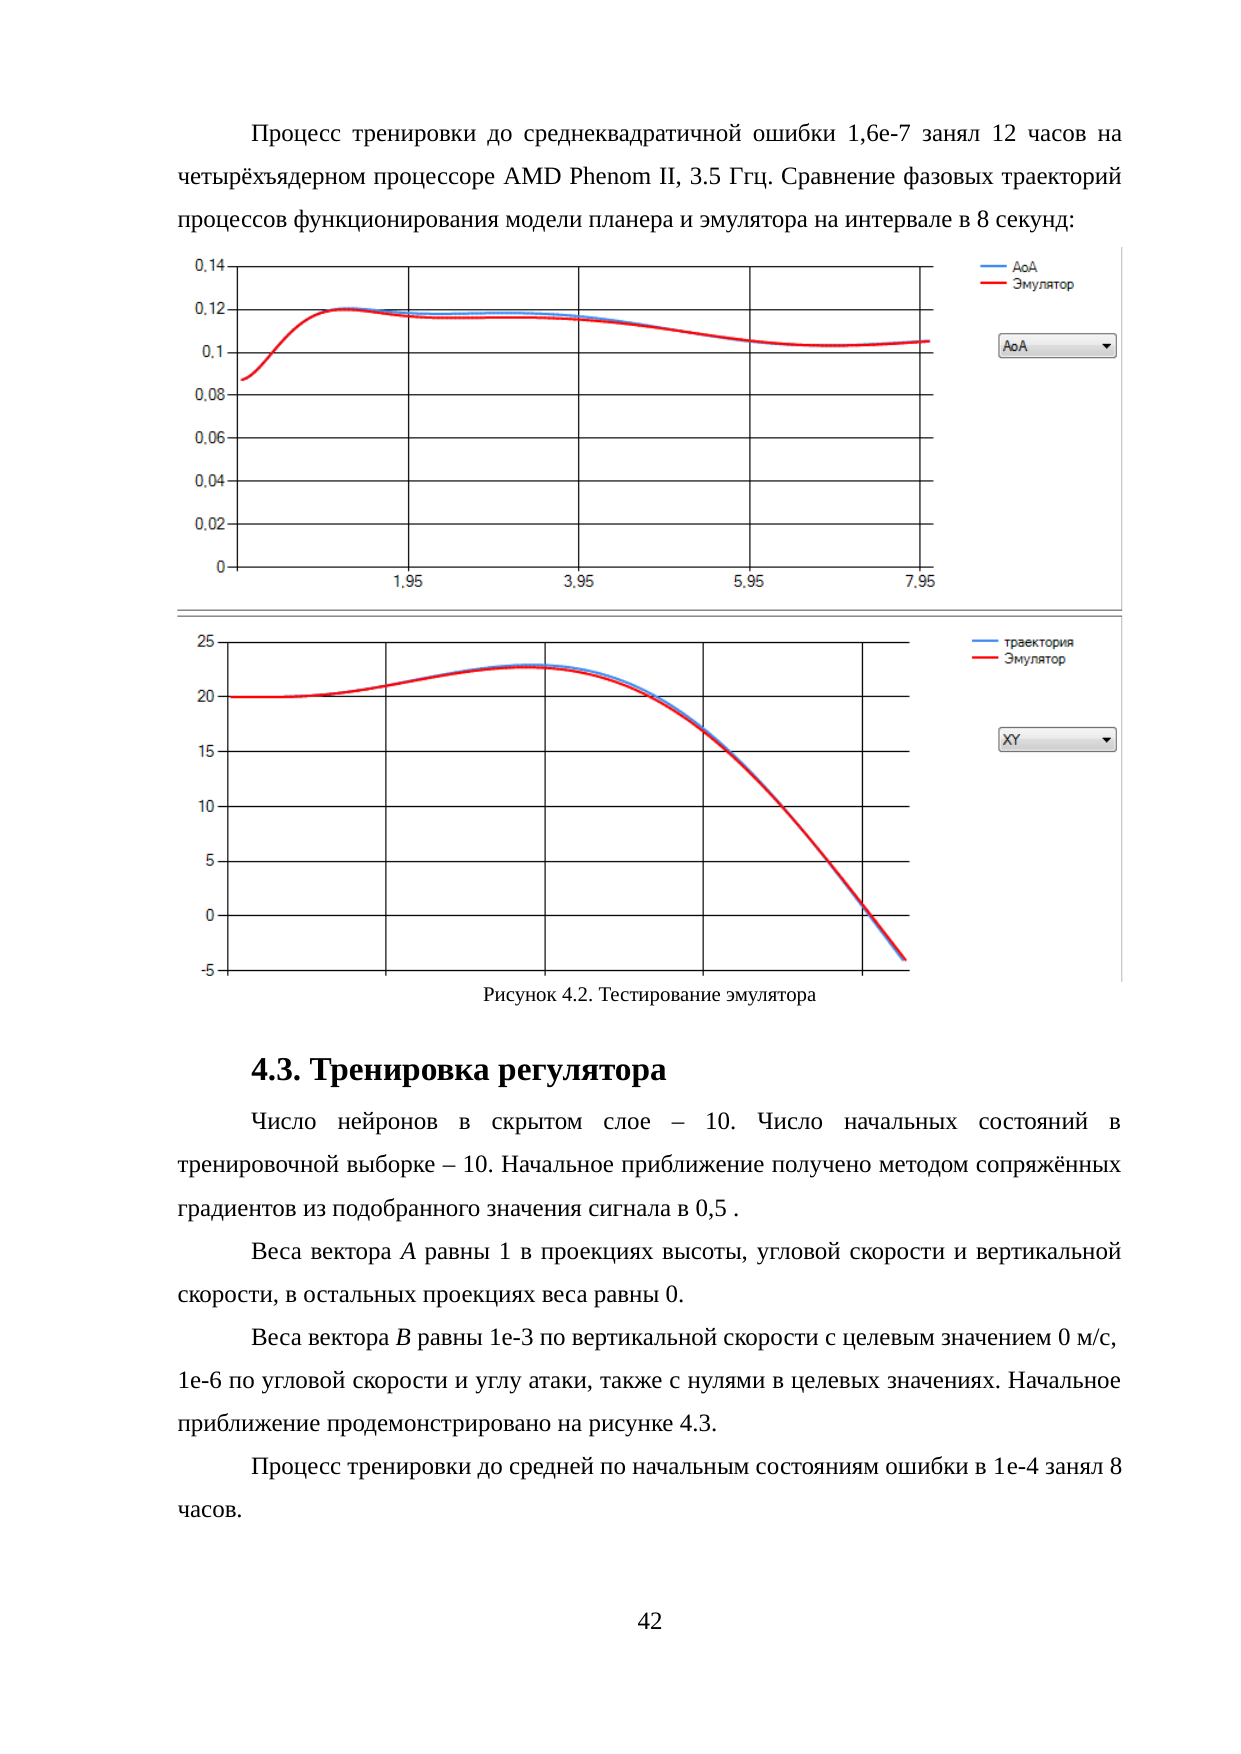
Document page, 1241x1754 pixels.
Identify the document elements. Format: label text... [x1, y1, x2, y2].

text 1е-6 по угловой скорости и углу атаки, также с нулями в целевых значениях. Начальное приближение продемонстрировано на рисунке 4.3. [177, 1365, 1122, 1437]
text Число нейронов в скрытом слое – 10. Число начальных состояний в тренировочной выборке – 10. Начальное приближение получено методом сопряжённых градиентов из подобранного значения сигнала в 0,5 . [177, 1106, 1122, 1221]
text Веса вектора B равны 1e-3 по вертикальной скорости с целевым значением 0 м/с, [177, 1322, 1122, 1351]
text Процесс тренировки до средней по начальным состояниям ошибки в 1e-4 занял 8 часов. [177, 1451, 1122, 1523]
subtitle 4.3. Тренировка регулятора [251, 1049, 1122, 1087]
text Процесс тренировки до среднеквадратичной ошибки 1,6e-7 занял 12 часов на четырёхъядерном процессоре AMD Phenom II, 3.5 Ггц. Сравнение фазовых траекторий процессов функционирования модели планера и эмулятора на интервале в 8 секунд: [177, 118, 1122, 233]
picture [177, 247, 1123, 982]
text Веса вектора A равны 1 в проекциях высоты, угловой скорости и вертикальной скорости, в остальных проекциях веса равны 0. [177, 1236, 1122, 1308]
text Рисунок 4.2. Тестирование эмулятора [177, 982, 1122, 1006]
